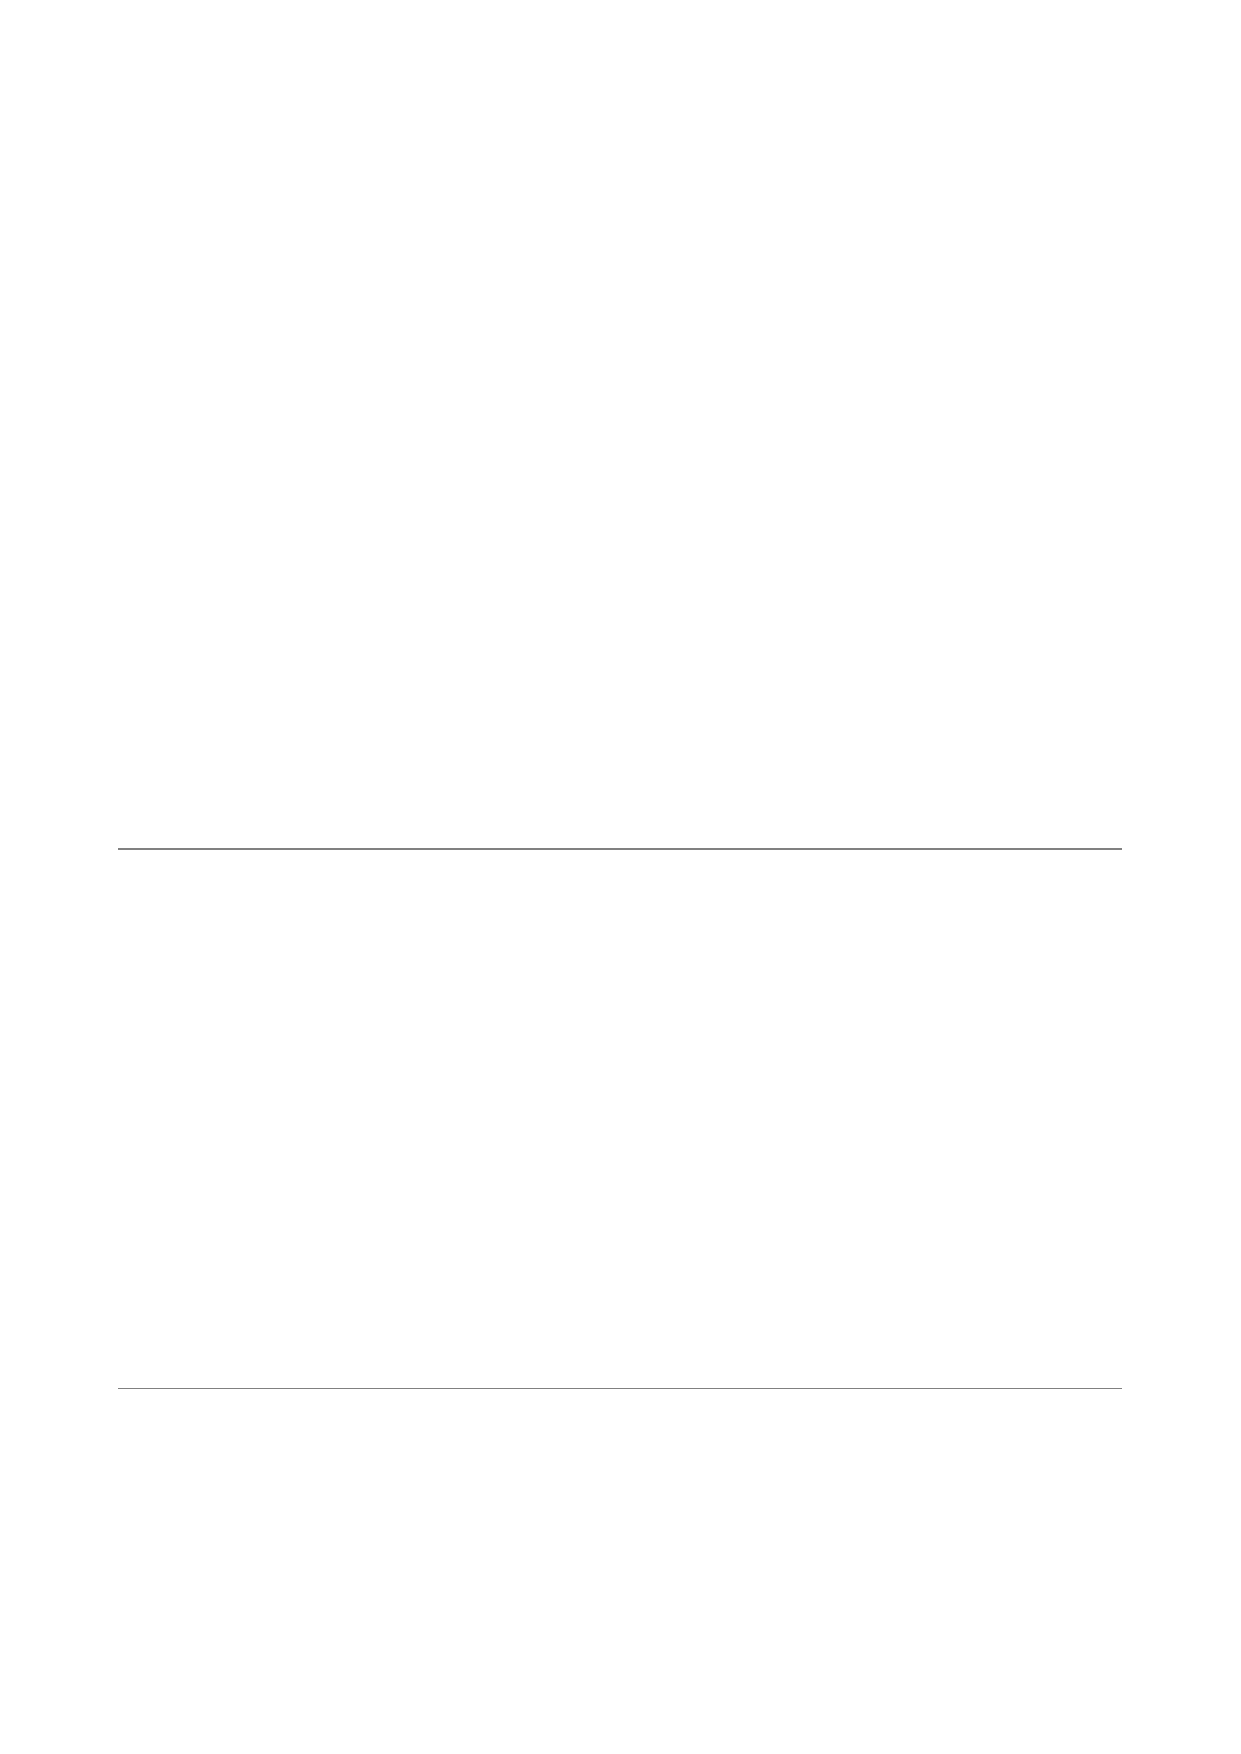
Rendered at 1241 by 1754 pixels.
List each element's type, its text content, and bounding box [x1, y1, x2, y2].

list Object.assign(obj) [162, 514, 1122, 542]
list Object.keys() просто принимает объект, смотрит его собственные ключи и возвращает их список. [162, 1243, 1122, 1307]
list Ему не важно, что у объекта нет прототипа. [162, 1326, 1122, 1354]
text chineseDictionary.hello = "你好"; [118, 997, 1122, 1027]
text являются функциями самого конструктора Object, а НЕ методами прототипа объекта. [118, 656, 1122, 718]
subtitle 📌 Иллюстрация [118, 903, 1122, 961]
list и т.д. [162, 608, 1122, 637]
text Методы вроде: [118, 325, 1122, 354]
text То есть они не зависят от obj.__proto__. [118, 737, 1122, 767]
text большинство методов, связанных с объектами, имеют вид Object.something(...). Подобные методы не находятся в прототипе, так что они продолжат работать для таких объектов. [177, 118, 1063, 235]
list Object.getOwnPropertyNames(obj) [162, 561, 1122, 589]
text Они берут объект как аргумент, а НЕ через наследование. [118, 787, 1122, 815]
list Object.entries(obj) [162, 467, 1122, 495]
text Потому что: [118, 1195, 1122, 1224]
text let chineseDictionary = Object.create(null); [118, 973, 1122, 997]
subtitle Значение: [118, 279, 1122, 313]
subtitle 🔥 Противоположный пример: методы, которые бы НЕ работали [118, 1442, 1122, 1557]
list Object.values(obj) [162, 420, 1122, 448]
text alert(Object.keys(chineseDictionary)); // hello,bye [118, 1082, 1122, 1105]
list Object.keys(obj) [162, 373, 1122, 401]
text Если объект создан через {}, то можно делать: [118, 1570, 1122, 1601]
text chineseDictionary.bye = "再见"; [118, 1027, 1122, 1058]
subtitle Почему это работает? [118, 1149, 1122, 1183]
